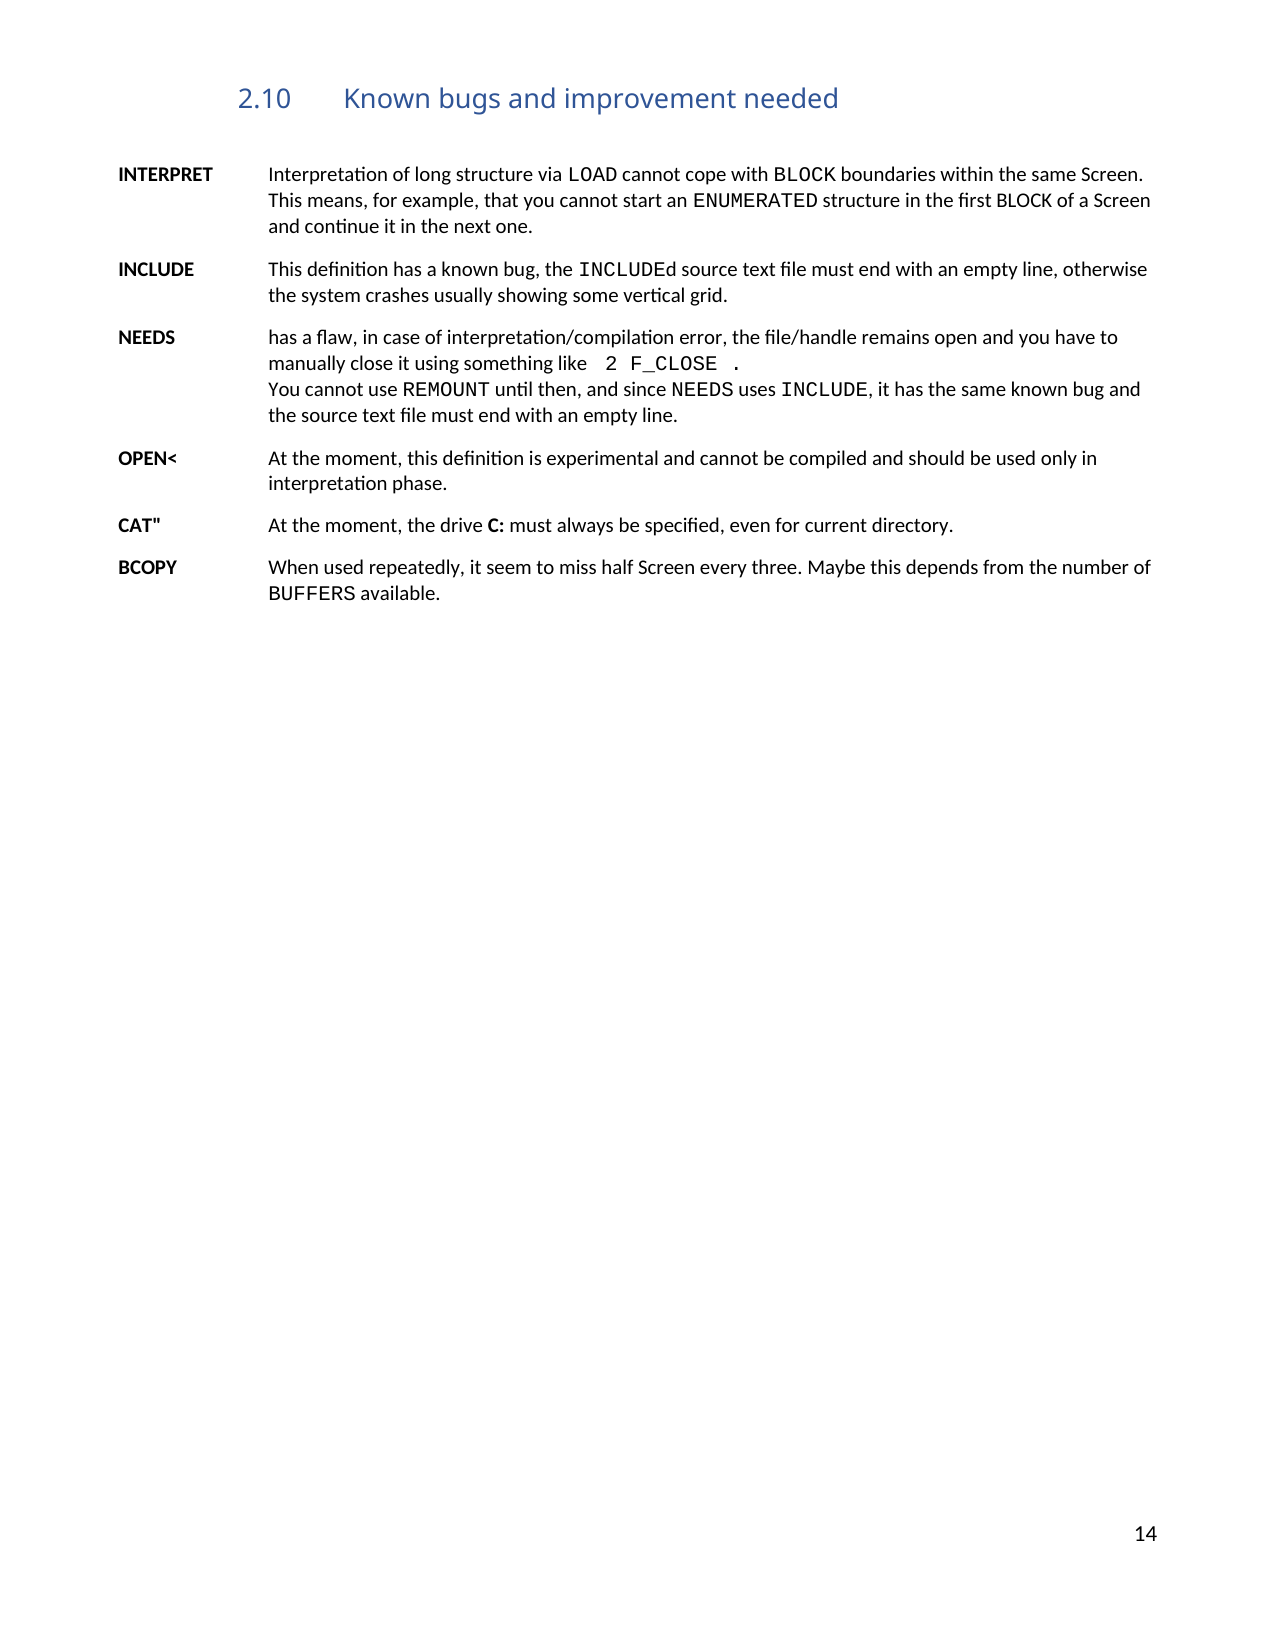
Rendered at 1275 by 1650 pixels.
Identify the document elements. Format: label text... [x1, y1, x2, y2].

text CAT" At the moment, the drive C: must always be specified, even for current directory. [118, 512, 1157, 538]
text NEEDS has a flaw, in case of interpretation/compilation error, the file/handle remains open and you have to manually close it using something like 2 F_CLOSE . You cannot use REMOUNT until then, and since NEEDS uses INCLUDE, it has the same known bug and the source text file must end with an empty line. [118, 324, 1157, 428]
text INTERPRET Interpretation of long structure via LOAD cannot cope with BLOCK boundaries within the same Screen. This means, for example, that you cannot start an ENUMERATED structure in the first BLOCK of a Screen and continue it in the next one. [118, 161, 1157, 239]
subtitle Known bugs and improvement needed [231, 79, 1157, 116]
text OPEN< At the moment, this definition is experimental and cannot be compiled and should be used only in interpretation phase. [118, 445, 1157, 496]
text INCLUDE This definition has a known bug, the INCLUDEd source text file must end with an empty line, otherwise the system crashes usually showing some vertical grid. [118, 256, 1157, 308]
text BCOPY When used repeatedly, it seem to miss half Screen every three. Maybe this depends from the number of BUFFERS available. [118, 554, 1157, 606]
